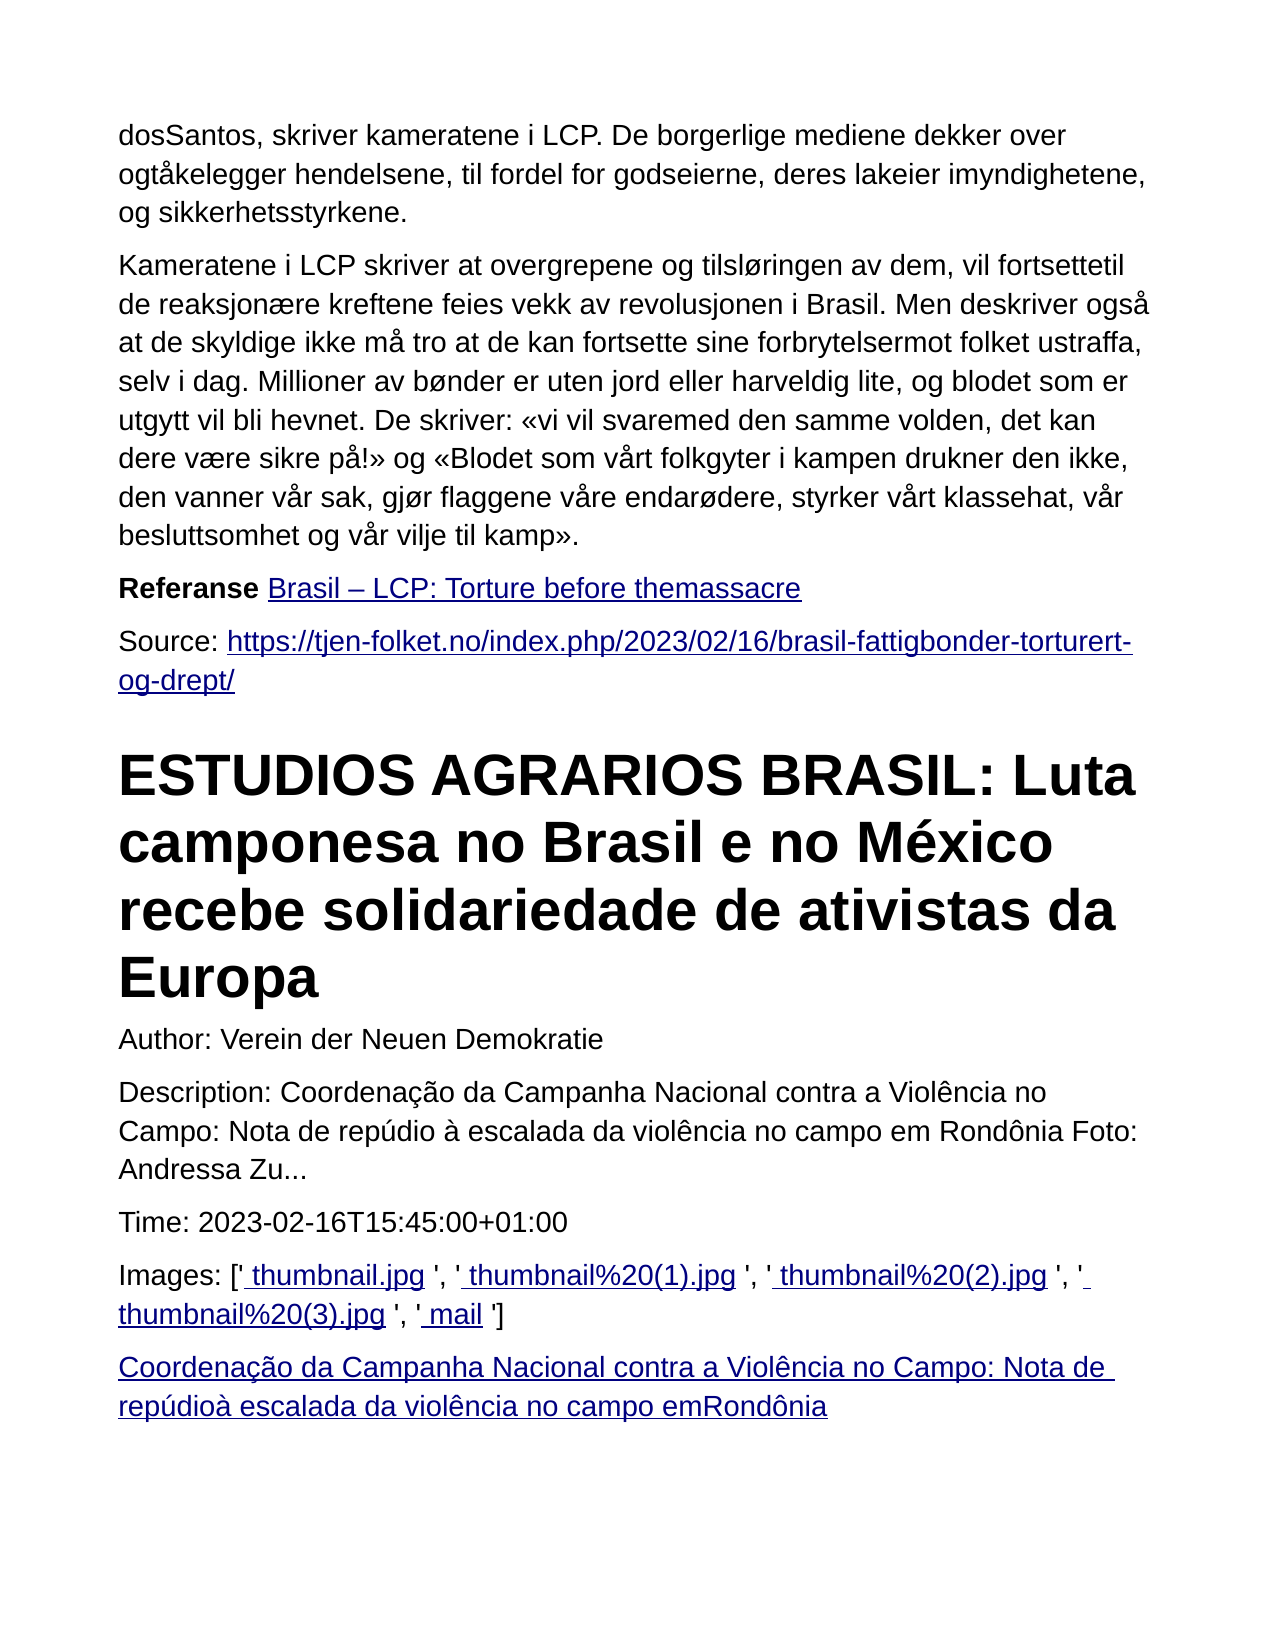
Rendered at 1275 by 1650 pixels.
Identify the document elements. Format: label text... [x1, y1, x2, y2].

text Coordenação da Campanha Nacional contra a Violência no Campo: Nota de repúdioà escalada da violência no campo emRondônia [118, 1350, 1157, 1422]
text Author: Verein der Neuen Demokratie [118, 1022, 1157, 1055]
text Description: Coordenação da Campanha Nacional contra a Violência no Campo: Nota de repúdio à escalada da violência no campo em Rondônia Foto: Andressa Zu... [118, 1075, 1157, 1186]
text Images: [' thumbnail.jpg ', ' thumbnail%20(1).jpg ', ' thumbnail%20(2).jpg ', ' thumbnail%20(3).jpg ', ' mail '] [118, 1258, 1157, 1330]
text Kameratene i LCP skriver at overgrepene og tilsløringen av dem, vil fortsettetil de reaksjonære kreftene feies vekk av revolusjonen i Brasil. Men deskriver også at de skyldige ikke må tro at de kan fortsette sine forbrytelsermot folket ustraffa, selv i dag. Millioner av bønder er uten jord eller harveldig lite, og blodet som er utgytt vil bli hevnet. De skriver: «vi vil svaremed den samme volden, det kan dere være sikre på!» og «Blodet som vårt folkgyter i kampen drukner den ikke, den vanner vår sak, gjør flaggene våre endarødere, styrker vårt klassehat, vår besluttsomhet og vår vilje til kamp». [118, 248, 1157, 552]
subtitle ESTUDIOS AGRARIOS BRASIL: Luta camponesa no Brasil e no México recebe solidariedade de ativistas da Europa [118, 741, 1157, 1009]
text dosSantos, skriver kameratene i LCP. De borgerlige mediene dekker over ogtåkelegger hendelsene, til fordel for godseierne, deres lakeier imyndighetene, og sikkerhetsstyrkene. [118, 118, 1157, 229]
text Time: 2023-02-16T15:45:00+01:00 [118, 1205, 1157, 1239]
text Referanse Brasil – LCP: Torture before themassacre [118, 571, 1157, 605]
text Source: https://tjen-folket.no/index.php/2023/02/16/brasil-fattigbonder-torturert-og-drept/ [118, 624, 1157, 696]
